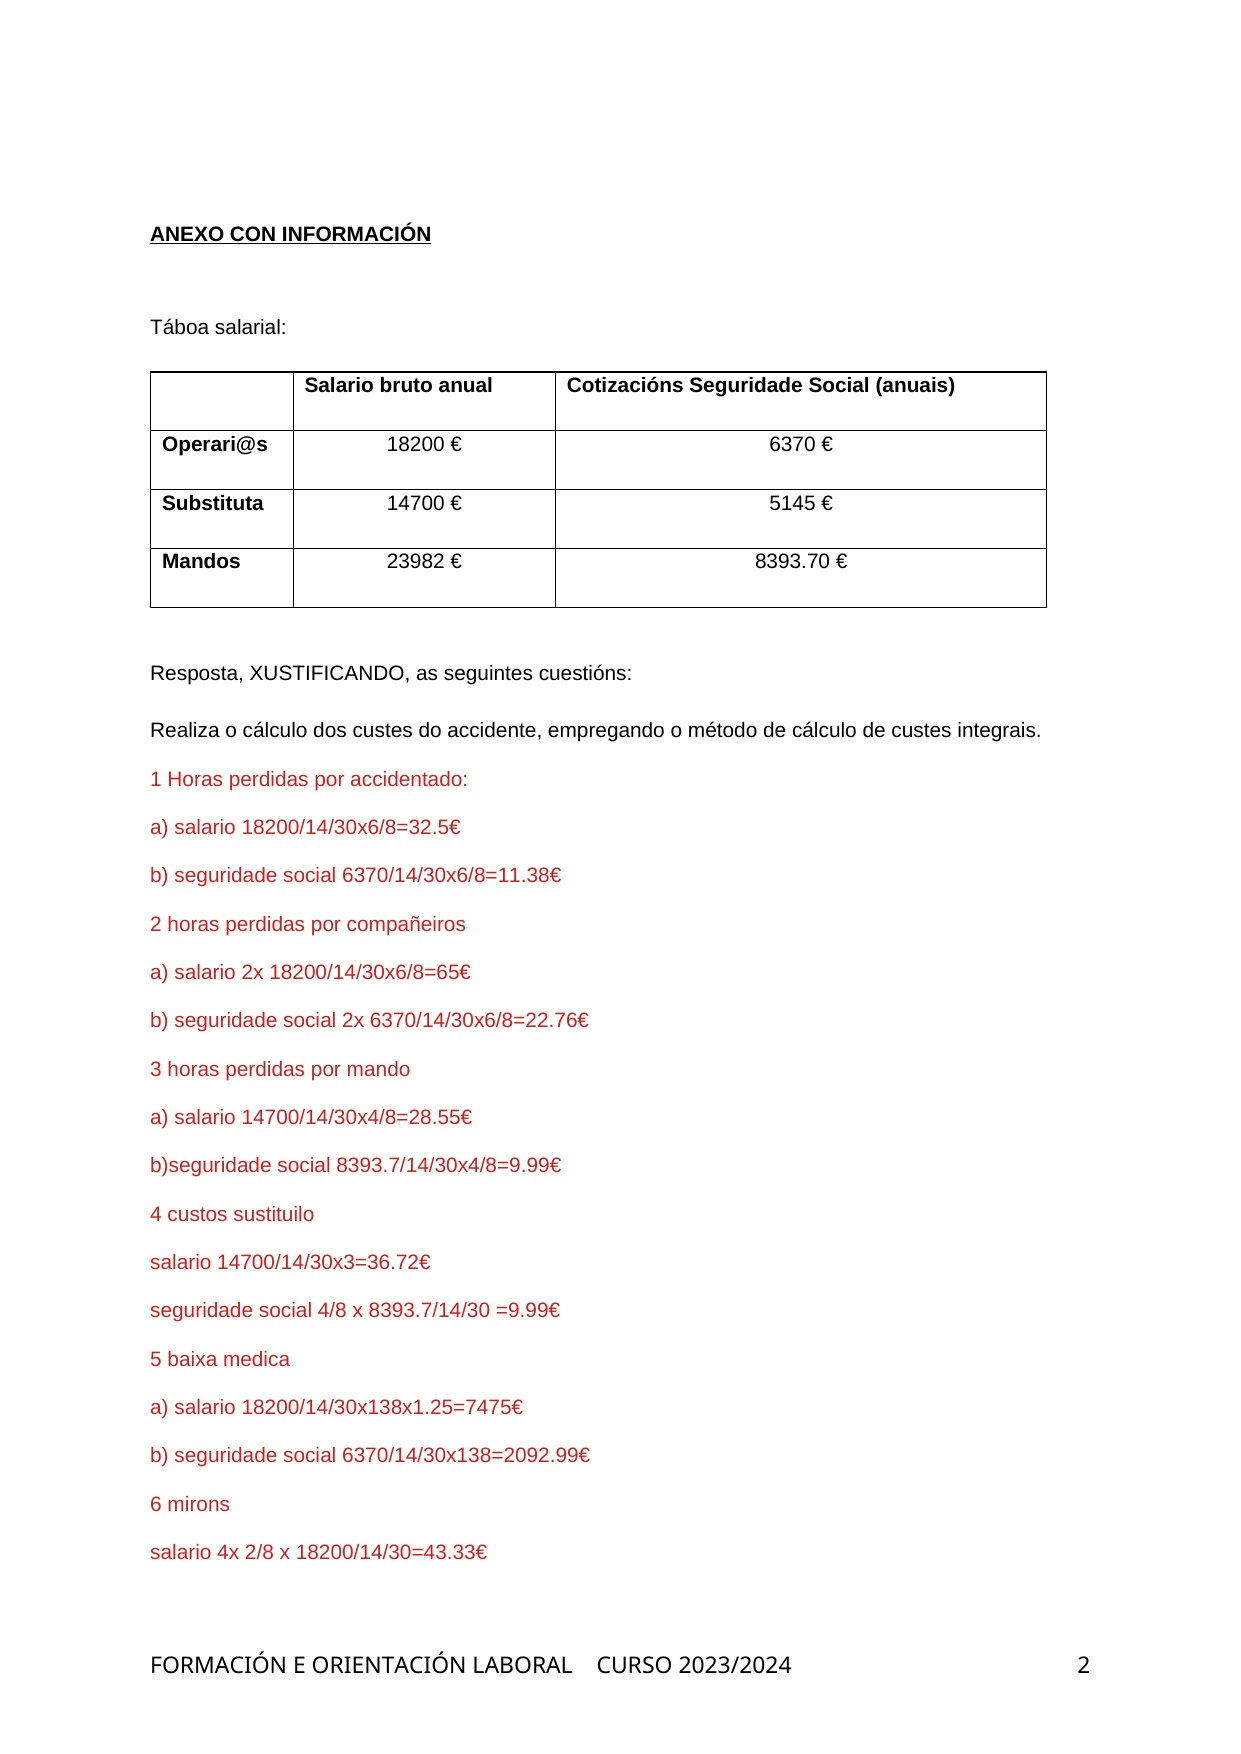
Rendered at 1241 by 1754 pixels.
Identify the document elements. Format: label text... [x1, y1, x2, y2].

table_cell 6370 € [556, 431, 1046, 489]
text salario 14700/14/30x3=36.72€ [150, 1250, 1090, 1274]
text a) salario 18200/14/30x6/8=32.5€ [150, 815, 1090, 839]
table_header Cotizacións Seguridade Social (anuais) [556, 373, 1046, 430]
text 3 horas perdidas por mando [150, 1056, 1090, 1080]
text 1 Horas perdidas por accidentado: [150, 766, 1090, 790]
table_cell 23982 € [294, 549, 555, 607]
text ANEXO CON INFORMACIÓN [150, 222, 1090, 246]
text a) salario 14700/14/30x4/8=28.55€ [150, 1105, 1090, 1129]
table_cell Substituta [151, 490, 293, 548]
text 5 baixa medica [150, 1346, 1090, 1370]
text b) seguridade social 6370/14/30x138=2092.99€ [150, 1443, 1090, 1467]
text b) seguridade social 6370/14/30x6/8=11.38€ [150, 863, 1090, 887]
table_cell 14700 € [294, 490, 555, 548]
table_header Salario bruto anual [294, 373, 555, 430]
text salario 4x 2/8 x 18200/14/30=43.33€ [150, 1540, 1090, 1564]
table_header [151, 373, 293, 430]
text a) salario 2x 18200/14/30x6/8=65€ [150, 960, 1090, 984]
text b) seguridade social 2x 6370/14/30x6/8=22.76€ [150, 1008, 1090, 1032]
table_cell 5145 € [556, 490, 1046, 548]
text 6 mirons [150, 1491, 1090, 1515]
text a) salario 18200/14/30x138x1.25=7475€ [150, 1395, 1090, 1419]
text 4 custos sustituilo [150, 1201, 1090, 1225]
table_cell Operari@s [151, 431, 293, 489]
text seguridade social 4/8 x 8393.7/14/30 =9.99€ [150, 1298, 1090, 1322]
text Resposta, XUSTIFICANDO, as seguintes cuestións: [150, 661, 1090, 685]
table_cell Mandos [151, 549, 293, 607]
table_cell 18200 € [294, 431, 555, 489]
text 2 horas perdidas por compañeiros [150, 911, 1090, 935]
text Táboa salarial: [150, 314, 1090, 338]
table_cell 8393.70 € [556, 549, 1046, 607]
text b)seguridade social 8393.7/14/30x4/8=9.99€ [150, 1153, 1090, 1177]
text Realiza o cálculo dos custes do accidente, empregando o método de cálculo de custes integrais. [150, 718, 1090, 742]
